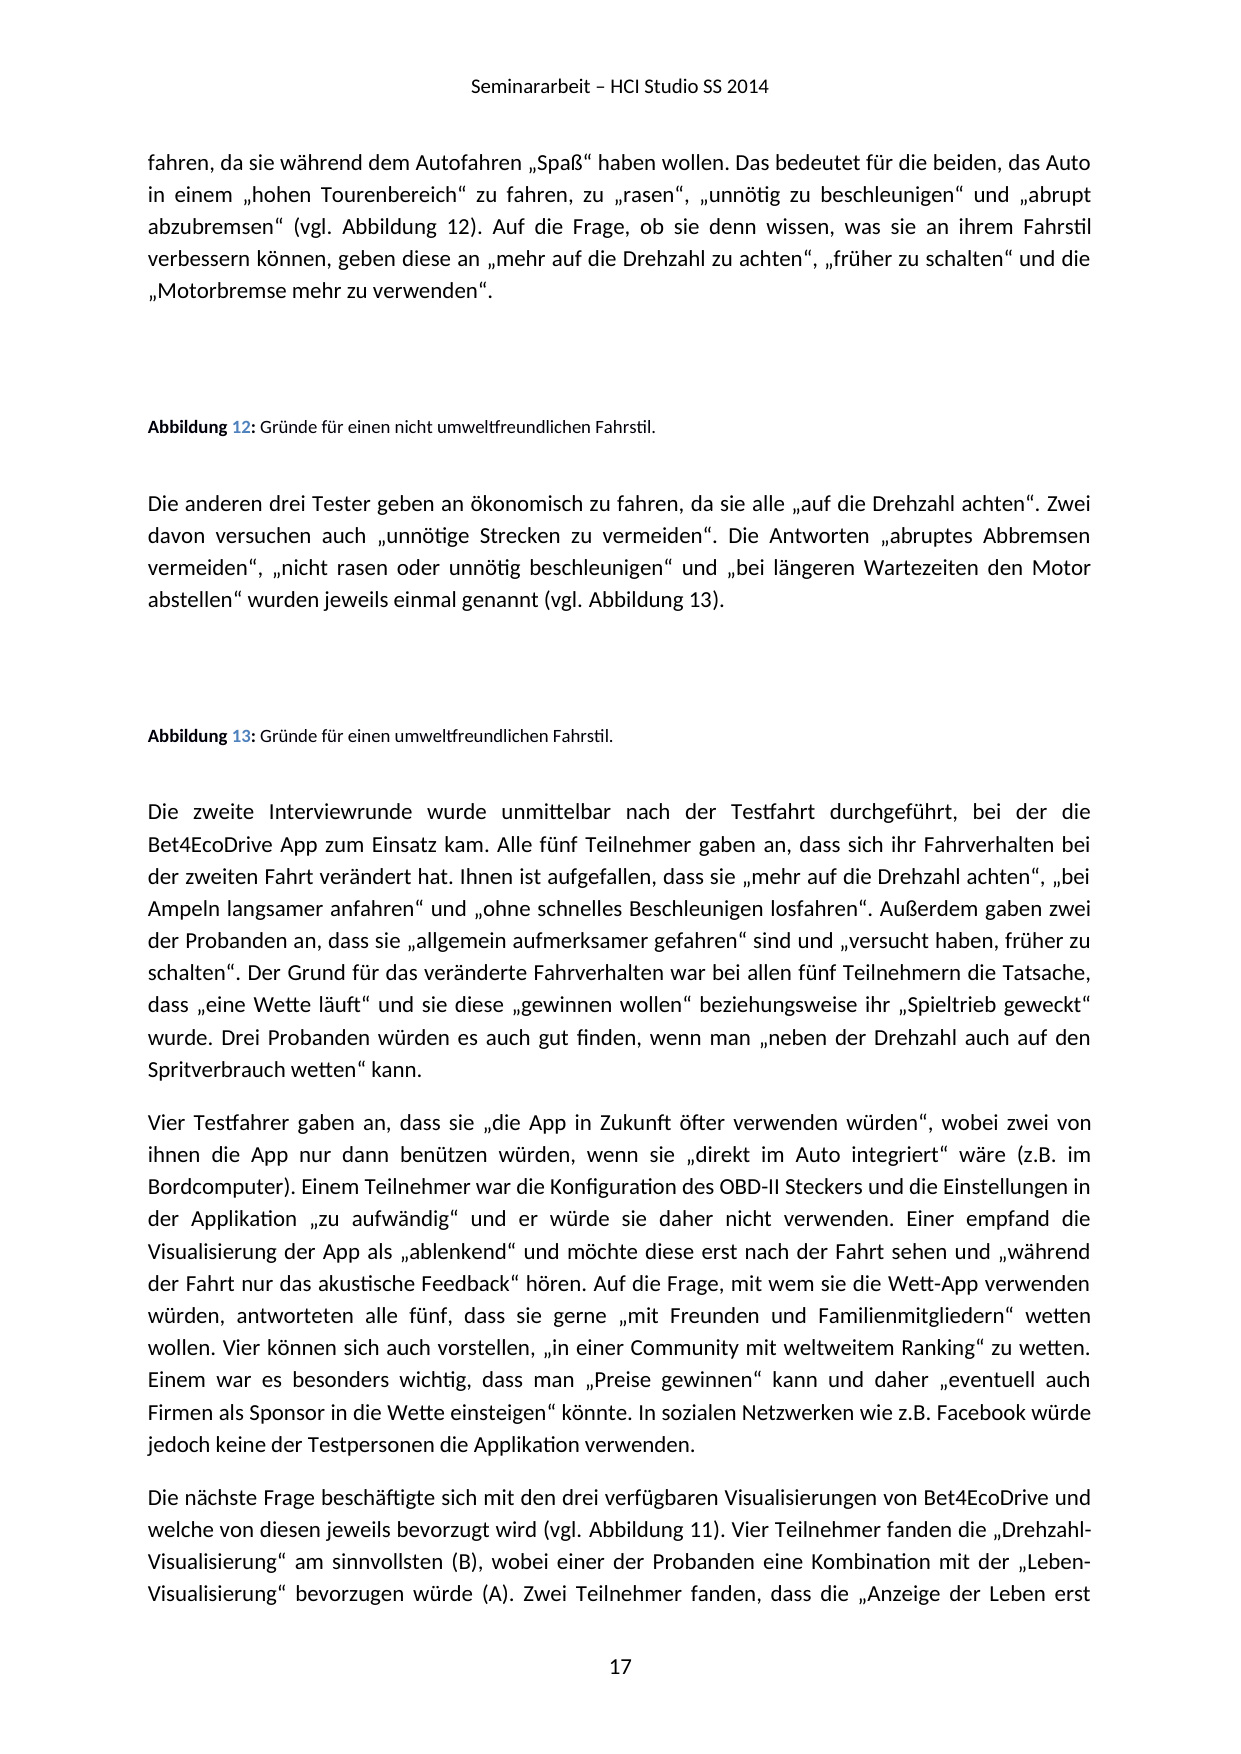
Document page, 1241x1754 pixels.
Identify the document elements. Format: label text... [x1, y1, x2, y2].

text Die zweite Interviewrunde wurde unmittelbar nach der Testfahrt durchgeführt, bei der die Bet4EcoDrive App zum Einsatz kam. Alle fünf Teilnehmer gaben an, dass sich ihr Fahrverhalten bei der zweiten Fahrt verändert hat. Ihnen ist aufgefallen, dass sie „mehr auf die Drehzahl achten“, „bei Ampeln langsamer anfahren“ und „ohne schnelles Beschleunigen losfahren“. Außerdem gaben zwei der Probanden an, dass sie „allgemein aufmerksamer gefahren“ sind und „versucht haben, früher zu schalten“. Der Grund für das veränderte Fahrverhalten war bei allen fünf Teilnehmern die Tatsache, dass „eine Wette läuft“ und sie diese „gewinnen wollen“ beziehungsweise ihr „Spieltrieb geweckt“ wurde. Drei Probanden würden es auch gut finden, wenn man „neben der Drehzahl auch auf den Spritverbrauch wetten“ kann. [148, 797, 1093, 1083]
text Abbildung 12: Gründe für einen nicht umweltfreundlichen Fahrstil. [148, 416, 1093, 439]
text fahren, da sie während dem Autofahren „Spaß“ haben wollen. Das bedeutet für die beiden, das Auto in einem „hohen Tourenbereich“ zu fahren, zu „rasen“, „unnötig zu beschleunigen“ und „abrupt abzubremsen“ (vgl. Abbildung 12). Auf die Frage, ob sie denn wissen, was sie an ihrem Fahrstil verbessern können, geben diese an „mehr auf die Drehzahl zu achten“, „früher zu schalten“ und die „Motorbremse mehr zu verwenden“. [148, 148, 1093, 304]
text Die nächste Frage beschäftigte sich mit den drei verfügbaren Visualisierungen von Bet4EcoDrive und welche von diesen jeweils bevorzugt wird (vgl. Abbildung 11). Vier Teilnehmer fanden die „Drehzahl-Visualisierung“ am sinnvollsten (B), wobei einer der Probanden eine Kombination mit der „Leben-Visualisierung“ bevorzugen würde (A). Zwei Teilnehmer fanden, dass die „Anzeige der Leben erst [148, 1483, 1093, 1607]
text Abbildung 13: Gründe für einen umweltfreundlichen Fahrstil. [148, 724, 1093, 747]
text Die anderen drei Tester geben an ökonomisch zu fahren, da sie alle „auf die Drehzahl achten“. Zwei davon versuchen auch „unnötige Strecken zu vermeiden“. Die Antworten „abruptes Abbremsen vermeiden“, „nicht rasen oder unnötig beschleunigen“ und „bei längeren Wartezeiten den Motor abstellen“ wurden jeweils einmal genannt (vgl. Abbildung 13). [148, 489, 1093, 613]
text Vier Testfahrer gaben an, dass sie „die App in Zukunft öfter verwenden würden“, wobei zwei von ihnen die App nur dann benützen würden, wenn sie „direkt im Auto integriert“ wäre (z.B. im Bordcomputer). Einem Teilnehmer war die Konfiguration des OBD-II Steckers und die Einstellungen in der Applikation „zu aufwändig“ und er würde sie daher nicht verwenden. Einer empfand die Visualisierung der App als „ablenkend“ und möchte diese erst nach der Fahrt sehen und „während der Fahrt nur das akustische Feedback“ hören. Auf die Frage, mit wem sie die Wett-App verwenden würden, antworteten alle fünf, dass sie gerne „mit Freunden und Familienmitgliedern“ wetten wollen. Vier können sich auch vorstellen, „in einer Community mit weltweitem Ranking“ zu wetten. Einem war es besonders wichtig, dass man „Preise gewinnen“ kann und daher „eventuell auch Firmen als Sponsor in die Wette einsteigen“ könnte. In sozialen Netzwerken wie z.B. Facebook würde jedoch keine der Testpersonen die Applikation verwenden. [148, 1108, 1093, 1458]
